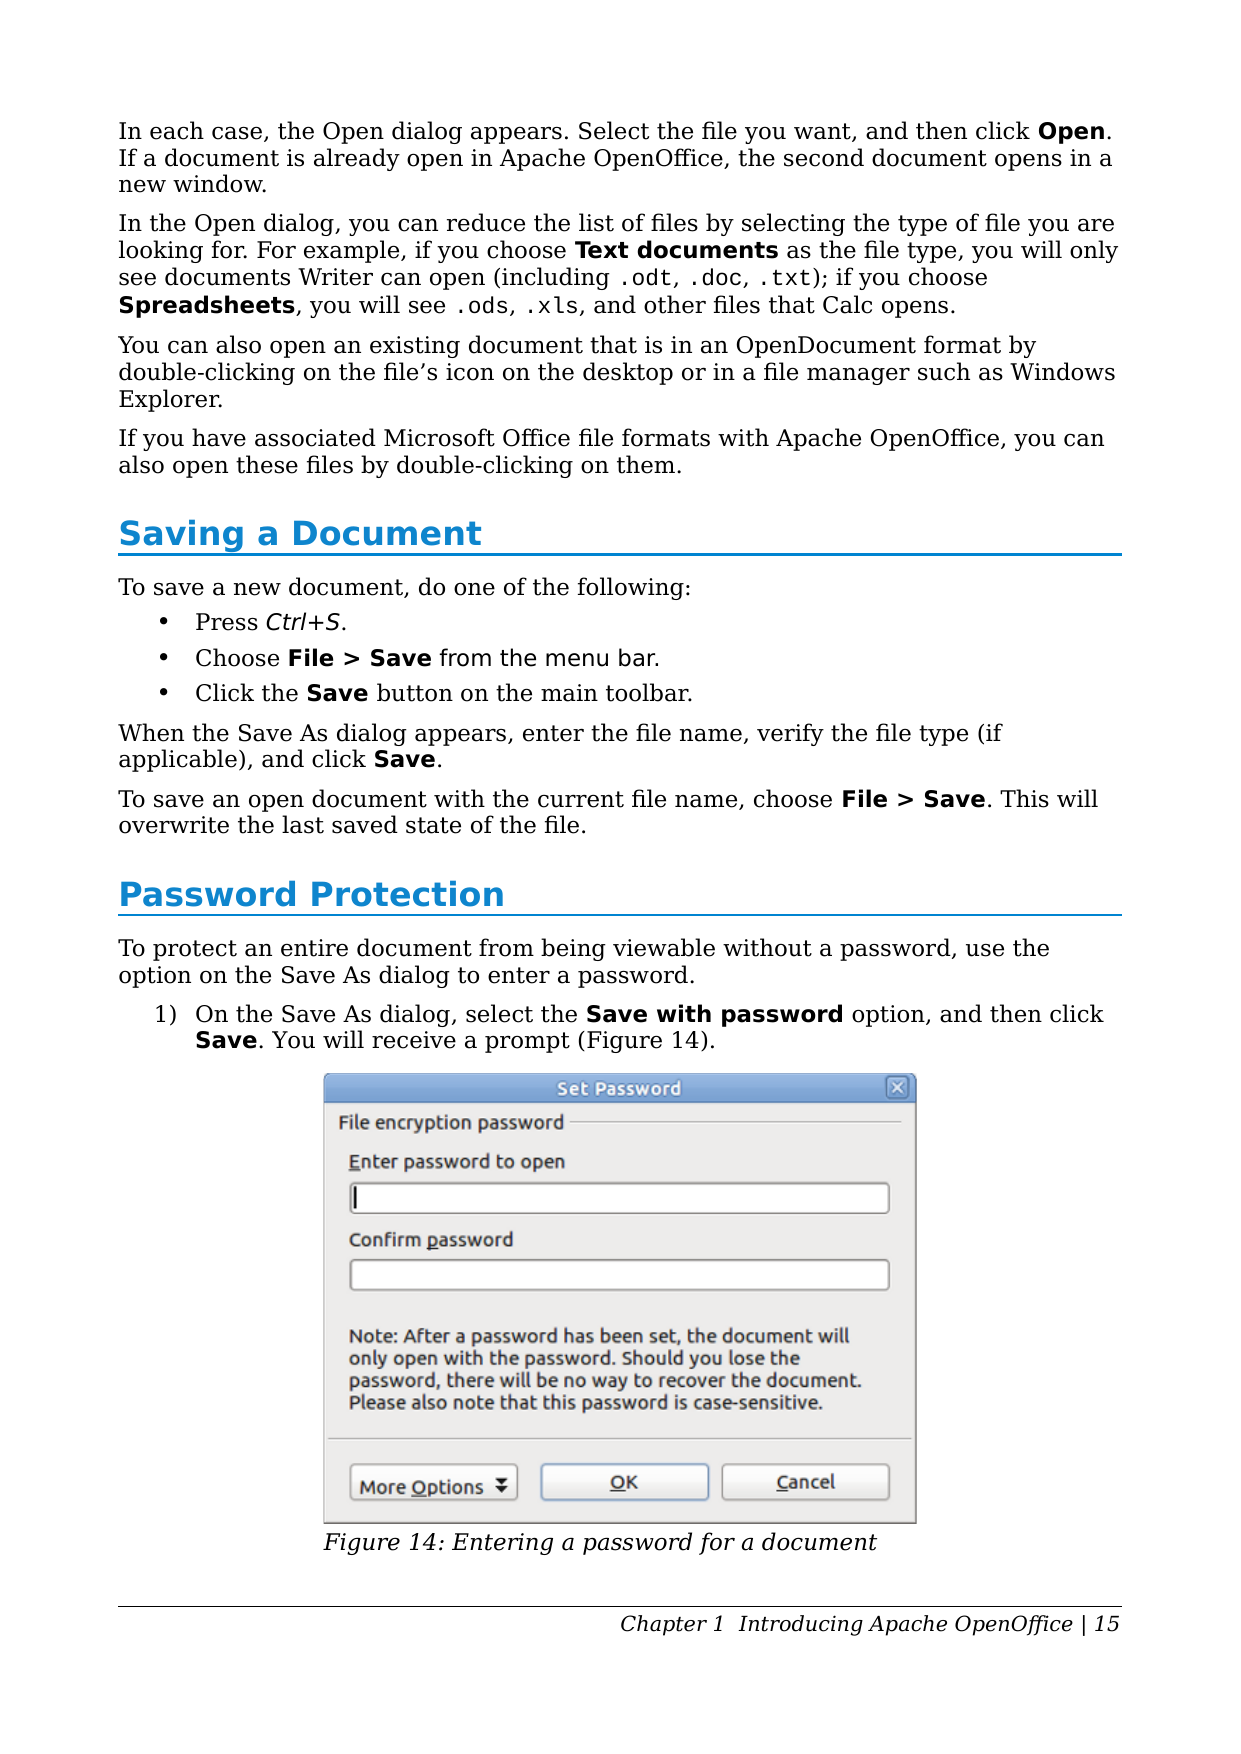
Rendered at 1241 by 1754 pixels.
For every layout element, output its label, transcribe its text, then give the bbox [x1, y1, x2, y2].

picture [323, 1073, 917, 1524]
list Click the Save button on the main toolbar. [156, 678, 1122, 708]
text To protect an entire document from being viewable without a password, use the option on the Save As dialog to enter a password. [118, 935, 1122, 988]
list To save a new document, do one of the following: [118, 574, 1122, 601]
text In each case, the Open dialog appears. Select the file you want, and then click Open. If a document is already open in Apache OpenOffice, the second document opens in a new window. [118, 118, 1122, 198]
text When the Save As dialog appears, enter the file name, verify the file type (if applicable), and click Save. [118, 720, 1122, 773]
text Figure 14: Entering a password for a document [323, 1529, 917, 1556]
text If you have associated Microsoft Office file formats with Apache OpenOffice, you can also open these files by double-clicking on them. [118, 425, 1122, 478]
subtitle Password Protection [118, 875, 1122, 914]
list On the Save As dialog, select the Save with password option, and then click Save. You will receive a prompt (Figure 14). [177, 1001, 1122, 1054]
list Press Ctrl+S. [156, 608, 1122, 637]
text You can also open an existing document that is in an OpenDocument format by double-clicking on the file’s icon on the desktop or in a file manager such as Windows Explorer. [118, 333, 1122, 413]
subtitle Saving a Document [118, 515, 1122, 553]
text To save an open document with the current file name, choose File > Save. This will overwrite the last saved state of the file. [118, 786, 1122, 839]
list Choose File > Save from the menu bar. [156, 643, 1122, 672]
text In the Open dialog, you can reduce the list of files by selecting the type of file you are looking for. For example, if you choose Text documents as the file type, you will only see documents Writer can open (including .odt, .doc, .txt); if you choose Spreadsheets, you will see .ods, .xls, and other files that Calc opens. [118, 211, 1122, 320]
